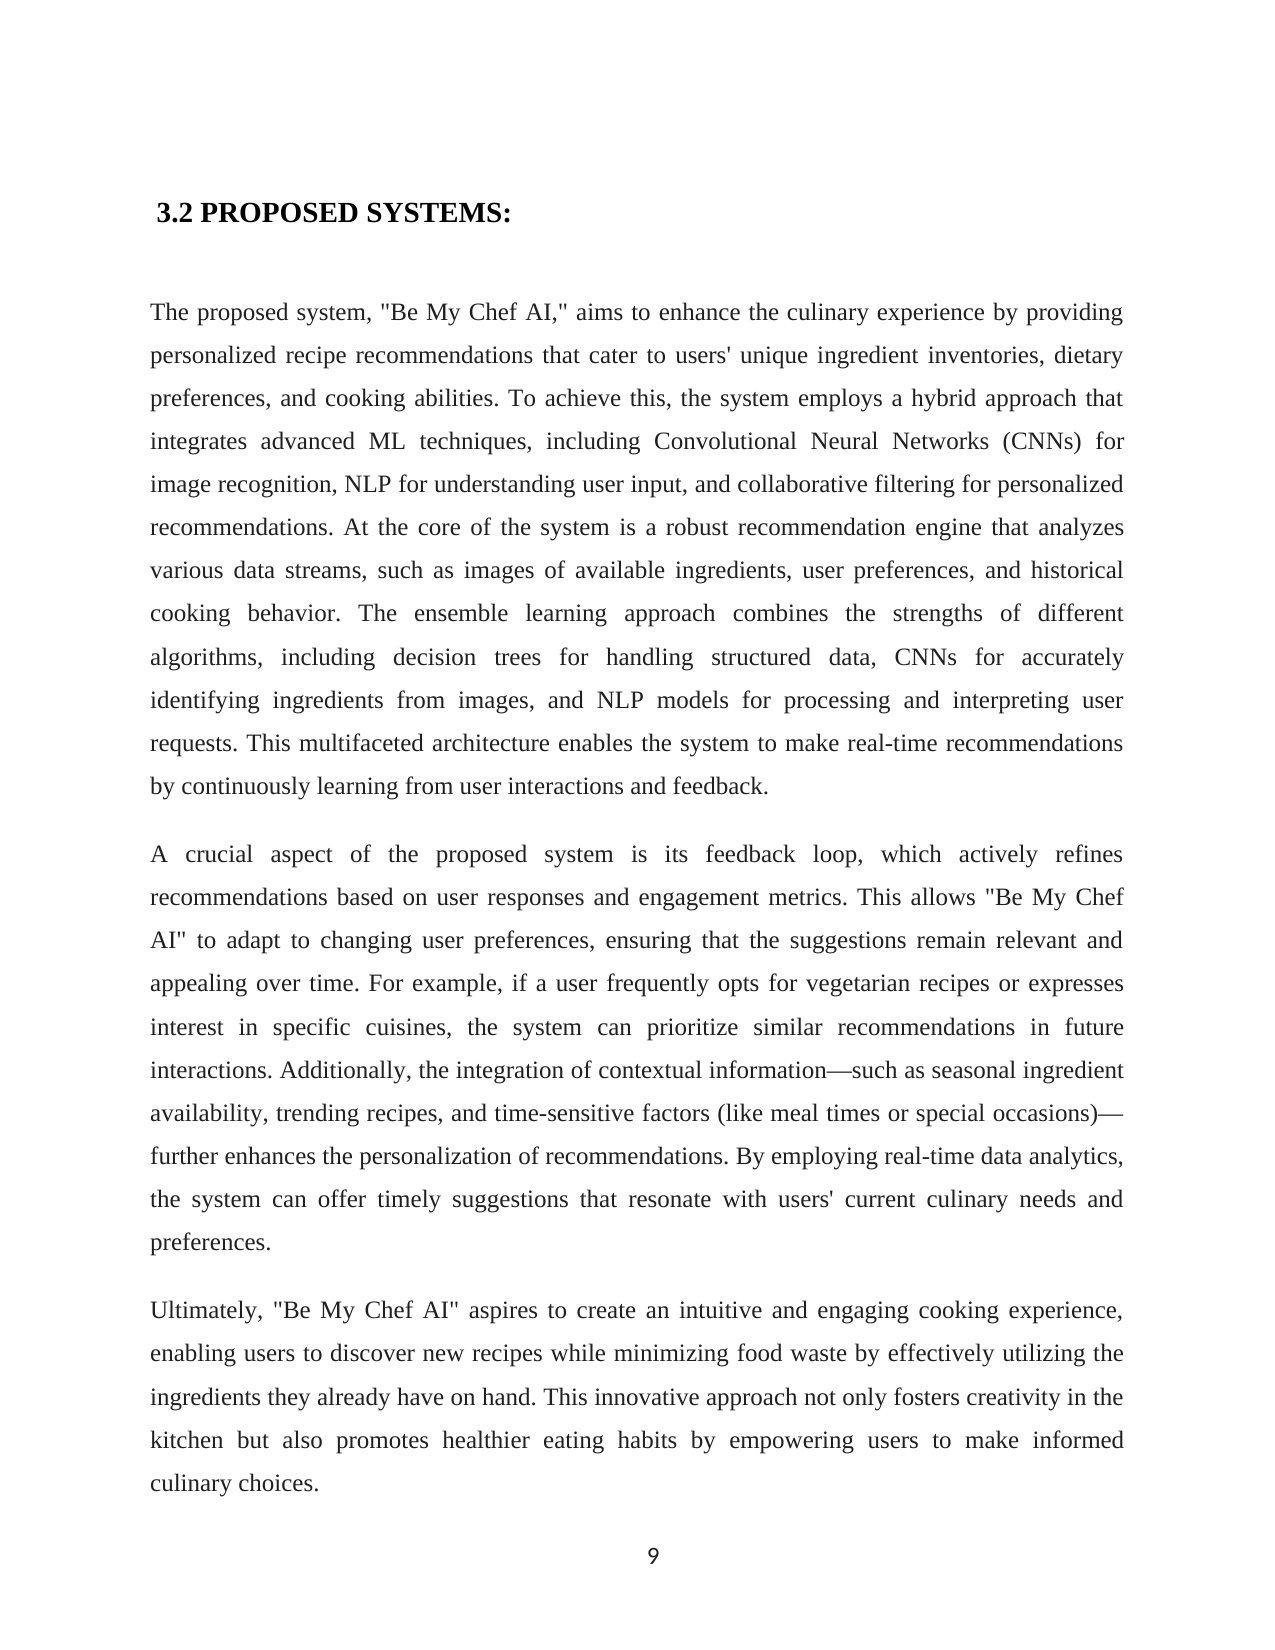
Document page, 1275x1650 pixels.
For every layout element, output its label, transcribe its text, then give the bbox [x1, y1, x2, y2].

subtitle 3.2 PROPOSED SYSTEMS: [156, 195, 1125, 229]
text A crucial aspect of the proposed system is its feedback loop, which actively refines recommendations based on user responses and engagement metrics. This allows "Be My Chef AI" to adapt to changing user preferences, ensuring that the suggestions remain relevant and appealing over time. For example, if a user frequently opts for vegetarian recipes or expresses interest in specific cuisines, the system can prioritize similar recommendations in future interactions. Additionally, the integration of contextual information—such as seasonal ingredient availability, trending recipes, and time-sensitive factors (like meal times or special occasions)—further enhances the personalization of recommendations. By employing real-time data analytics, the system can offer timely suggestions that resonate with users' current culinary needs and preferences. [150, 839, 1125, 1256]
text Ultimately, "Be My Chef AI" aspires to create an intuitive and engaging cooking experience, enabling users to discover new recipes while minimizing food waste by effectively utilizing the ingredients they already have on hand. This innovative approach not only fosters creativity in the kitchen but also promotes healthier eating habits by empowering users to make informed culinary choices. [150, 1295, 1125, 1497]
text The proposed system, "Be My Chef AI," aims to enhance the culinary experience by providing personalized recipe recommendations that cater to users' unique ingredient inventories, dietary preferences, and cooking abilities. To achieve this, the system employs a hybrid approach that integrates advanced ML techniques, including Convolutional Neural Networks (CNNs) for image recognition, NLP for understanding user input, and collaborative filtering for personalized recommendations. At the core of the system is a robust recommendation engine that analyzes various data streams, such as images of available ingredients, user preferences, and historical cooking behavior. The ensemble learning approach combines the strengths of different algorithms, including decision trees for handling structured data, CNNs for accurately identifying ingredients from images, and NLP models for processing and interpreting user requests. This multifaceted architecture enables the system to make real-time recommendations by continuously learning from user interactions and feedback. [150, 297, 1125, 800]
